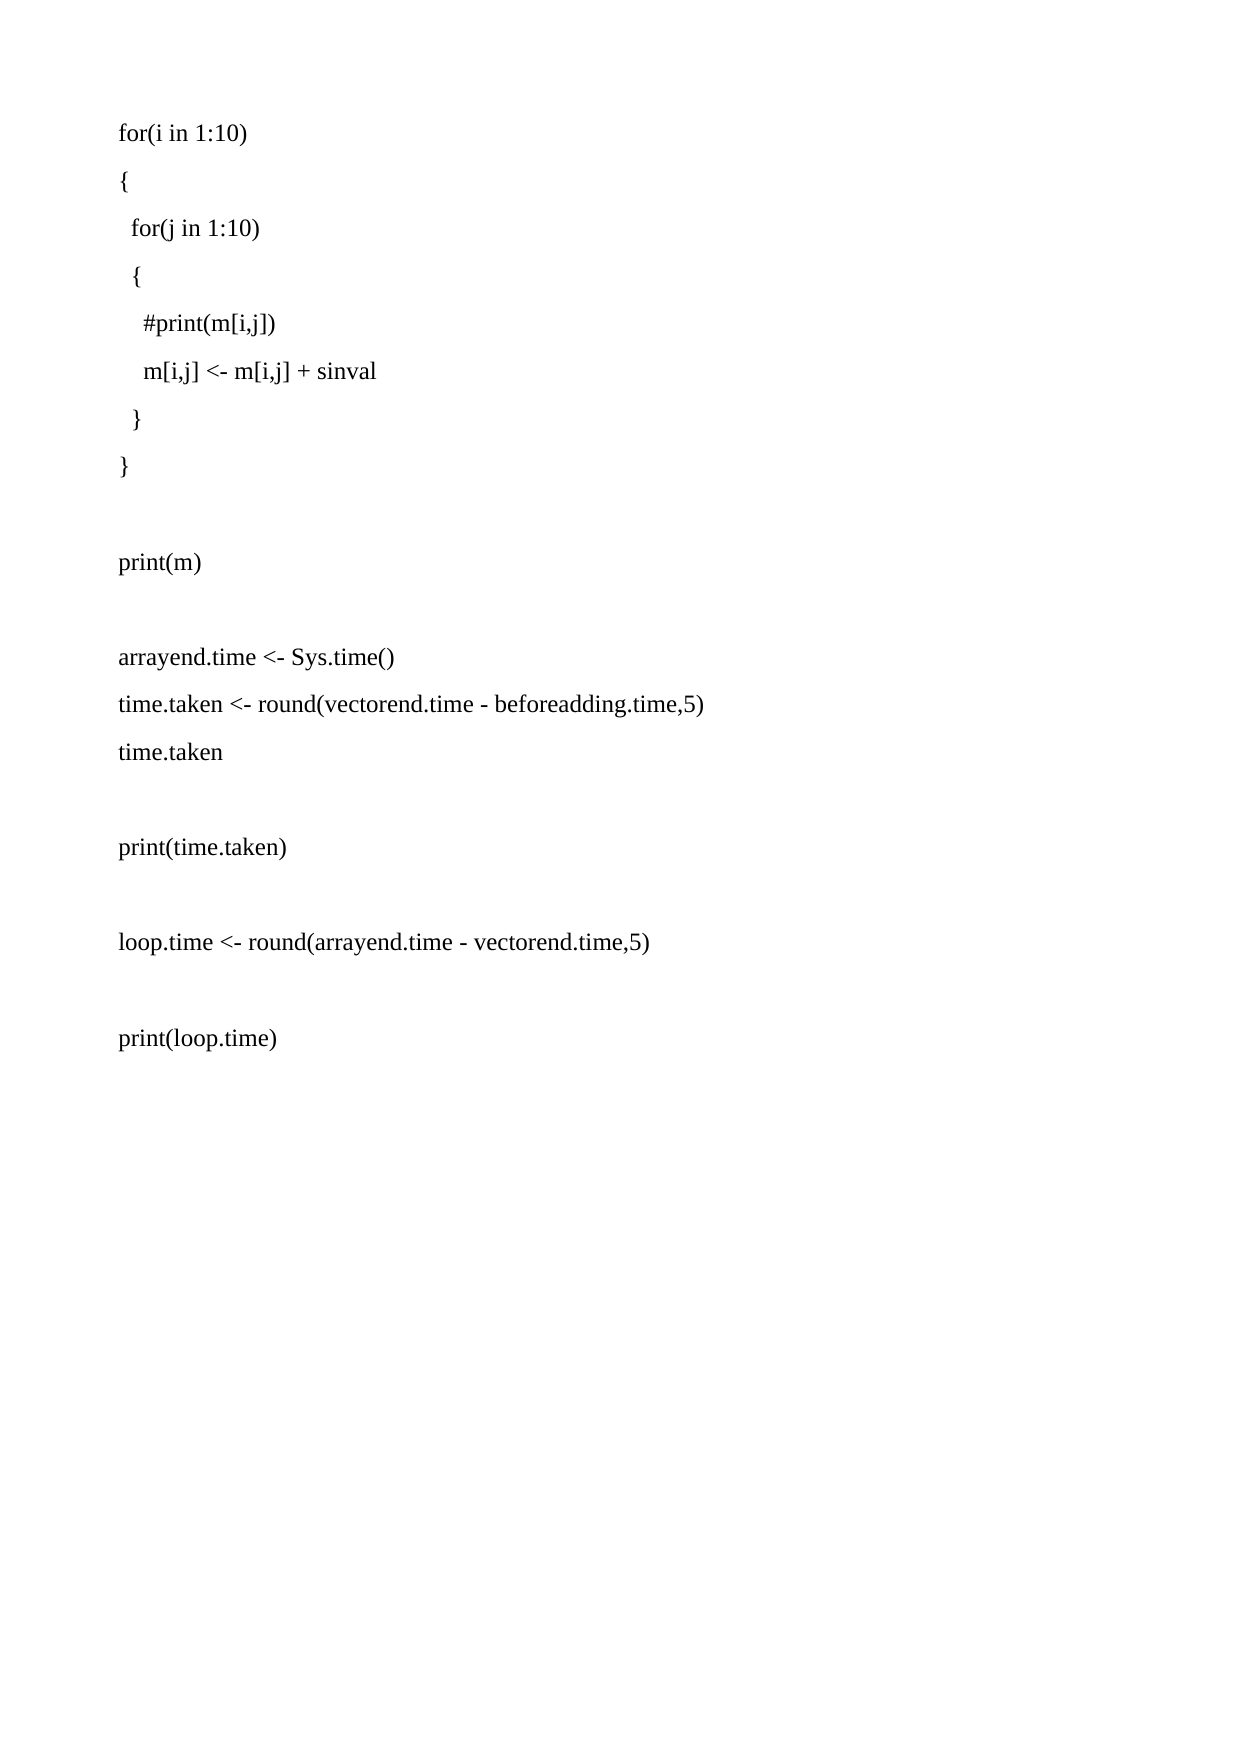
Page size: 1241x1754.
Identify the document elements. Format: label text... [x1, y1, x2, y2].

text for(i in 1:10) [118, 118, 1122, 147]
text time.taken <- round(vectorend.time - beforeadding.time,5) [118, 689, 1122, 718]
text } [118, 451, 1122, 480]
text loop.time <- round(arrayend.time - vectorend.time,5) [118, 927, 1122, 956]
text { [118, 166, 1122, 194]
text print(time.taken) [118, 832, 1122, 861]
text print(m) [118, 547, 1122, 575]
text for(j in 1:10) [118, 213, 1122, 242]
text time.taken [118, 737, 1122, 766]
text arrayend.time <- Sys.time() [118, 642, 1122, 671]
text print(loop.time) [118, 1023, 1122, 1051]
text } [118, 404, 1122, 432]
text { [118, 261, 1122, 290]
text m[i,j] <- m[i,j] + sinval [118, 356, 1122, 385]
text #print(m[i,j]) [118, 308, 1122, 337]
